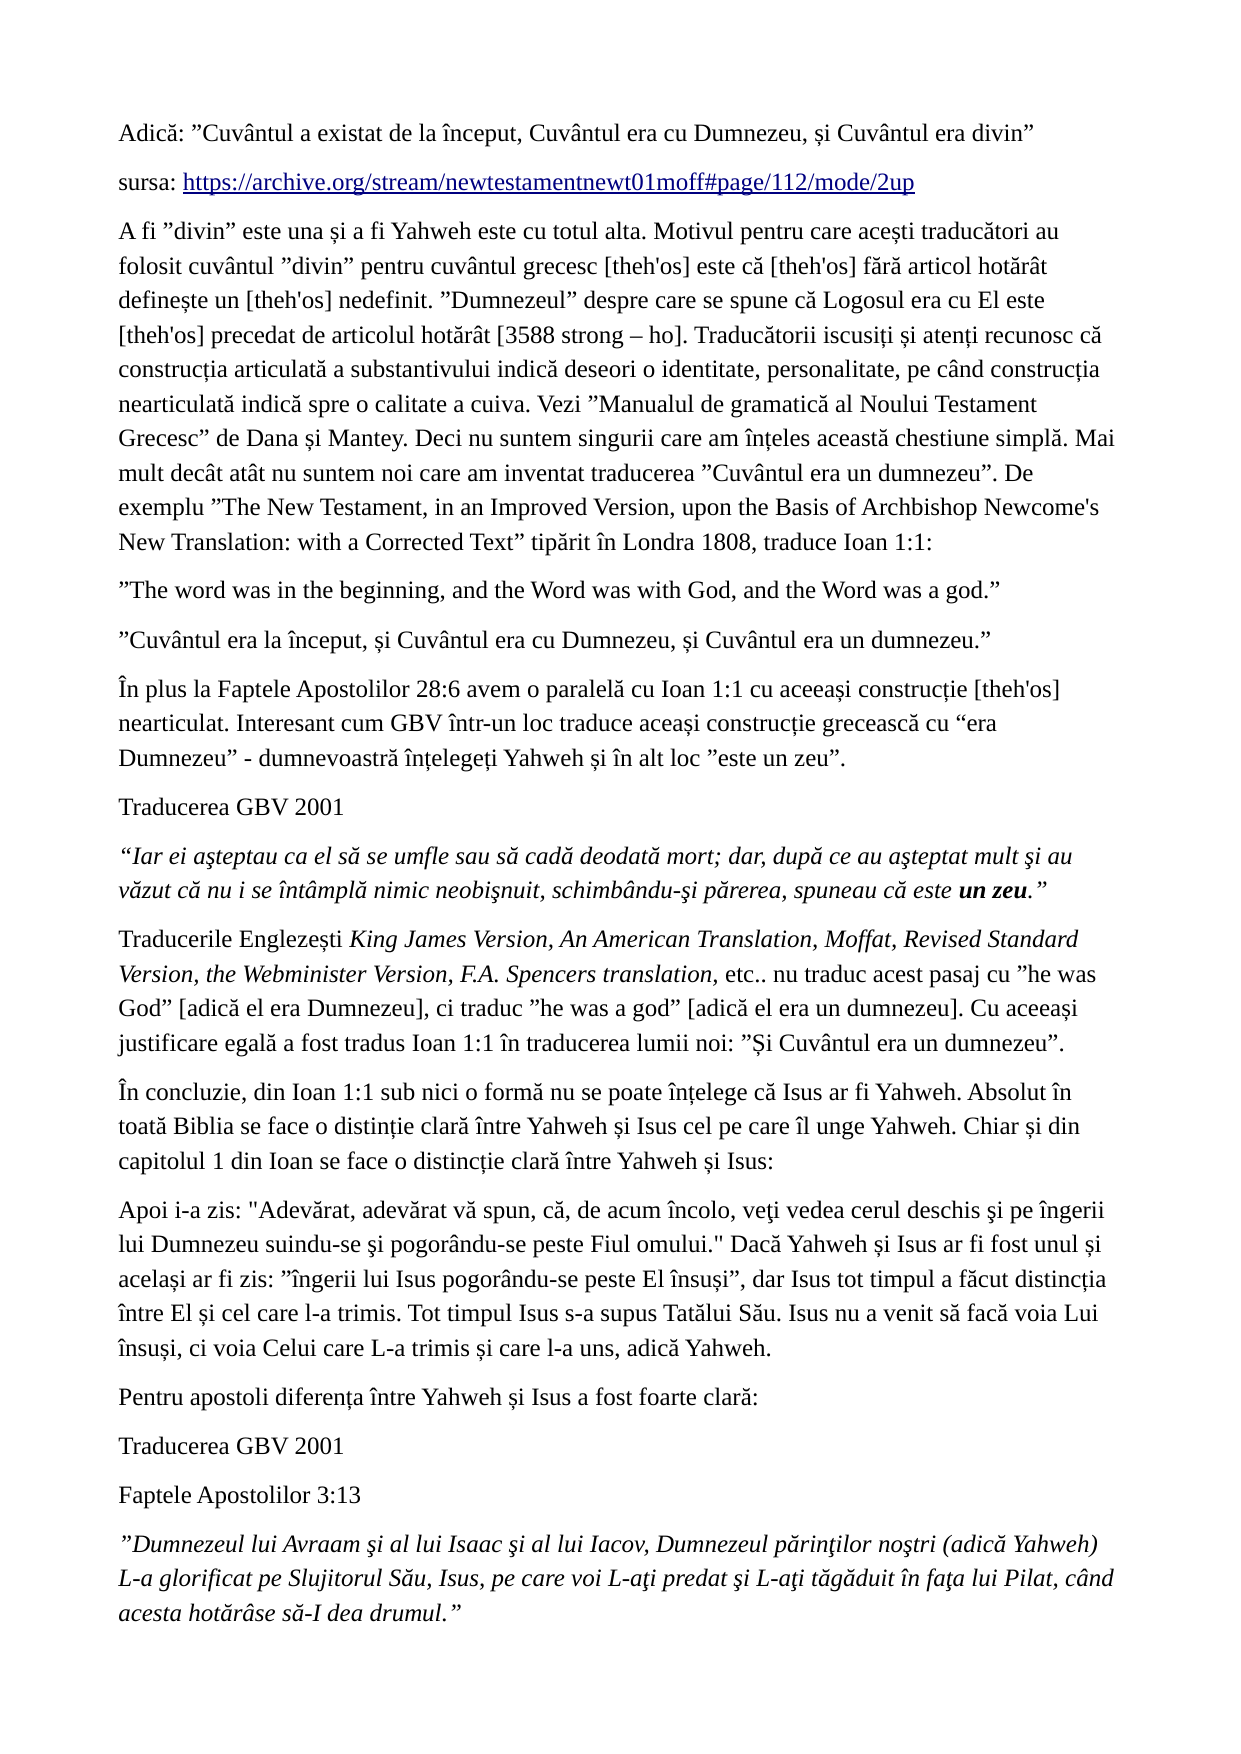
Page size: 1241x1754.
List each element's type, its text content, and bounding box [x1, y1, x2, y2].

text “Iar ei aşteptau ca el să se umfle sau să cadă deodată mort; dar, după ce au aşteptat mult şi au văzut că nu i se întâmplă nimic neobişnuit, schimbându-şi părerea, spuneau că este un zeu.” [118, 841, 1122, 904]
text Apoi i-a zis: "Adevărat, adevărat vă spun, că, de acum încolo, veţi vedea cerul deschis şi pe îngerii lui Dumnezeu suindu-se şi pogorându-se peste Fiul omului." Dacă Yahweh și Isus ar fi fost unul și același ar fi zis: ”îngerii lui Isus pogorându-se peste El însuși”, dar Isus tot timpul a făcut distincția între El și cel care l-a trimis. Tot timpul Isus s-a supus Tatălui Său. Isus nu a venit să facă voia Lui însuși, ci voia Celui care L-a trimis și care l-a uns, adică Yahweh. [118, 1195, 1122, 1362]
text Traducerile Englezești King James Version, An American Translation, Moffat, Revised Standard Version, the Webminister Version, F.A. Spencers translation, etc.. nu traduc acest pasaj cu ”he was God” [adică el era Dumnezeu], ci traduc ”he was a god” [adică el era un dumnezeu]. Cu aceeași justificare egală a fost tradus Ioan 1:1 în traducerea lumii noi: ”Și Cuvântul era un dumnezeu”. [118, 924, 1122, 1057]
text Faptele Apostolilor 3:13 [118, 1480, 1122, 1509]
text În plus la Faptele Apostolilor 28:6 avem o paralelă cu Ioan 1:1 cu aceeași construcție [theh'os] nearticulat. Interesant cum GBV într-un loc traduce aceași construcție grecească cu “era Dumnezeu” - dumnevoastră înțelegeți Yahweh și în alt loc ”este un zeu”. [118, 674, 1122, 771]
text Traducerea GBV 2001 [118, 792, 1122, 821]
text Pentru apostoli diferența între Yahweh și Isus a fost foarte clară: [118, 1382, 1122, 1411]
text În concluzie, din Ioan 1:1 sub nici o formă nu se poate înțelege că Isus ar fi Yahweh. Absolut în toată Biblia se face o distinție clară între Yahweh și Isus cel pe care îl unge Yahweh. Chiar și din capitolul 1 din Ioan se face o distincție clară între Yahweh și Isus: [118, 1077, 1122, 1174]
text sursa: https://archive.org/stream/newtestamentnewt01moff#page/112/mode/2up [118, 167, 1122, 196]
text ”Dumnezeul lui Avraam şi al lui Isaac şi al lui Iacov, Dumnezeul părinţilor noştri (adică Yahweh) L-a glorificat pe Slujitorul Său, Isus, pe care voi L-aţi predat şi L-aţi tăgăduit în faţa lui Pilat, când acesta hotărâse să-I dea drumul.” [118, 1529, 1122, 1627]
text Traducerea GBV 2001 [118, 1431, 1122, 1460]
text Adică: ”Cuvântul a existat de la început, Cuvântul era cu Dumnezeu, și Cuvântul era divin” [118, 118, 1122, 147]
text ”Cuvântul era la început, și Cuvântul era cu Dumnezeu, și Cuvântul era un dumnezeu.” [118, 625, 1122, 653]
text ”The word was in the beginning, and the Word was with God, and the Word was a god.” [118, 576, 1122, 604]
text A fi ”divin” este una și a fi Yahweh este cu totul alta. Motivul pentru care acești traducători au folosit cuvântul ”divin” pentru cuvântul grecesc [theh'os] este că [theh'os] fără articol hotărât definește un [theh'os] nedefinit. ”Dumnezeul” despre care se spune că Logosul era cu El este [theh'os] precedat de articolul hotărât [3588 strong – ho]. Traducătorii iscusiți și atenți recunosc că construcția articulată a substantivului indică deseori o identitate, personalitate, pe când construcția nearticulată indică spre o calitate a cuiva. Vezi ”Manualul de gramatică al Noului Testament Grecesc” de Dana și Mantey. Deci nu suntem singurii care am înțeles această chestiune simplă. Mai mult decât atât nu suntem noi care am inventat traducerea ”Cuvântul era un dumnezeu”. De exemplu ”The New Testament, in an Improved Version, upon the Basis of Archbishop Newcome's New Translation: with a Corrected Text” tipărit în Londra 1808, traduce Ioan 1:1: [118, 216, 1122, 555]
